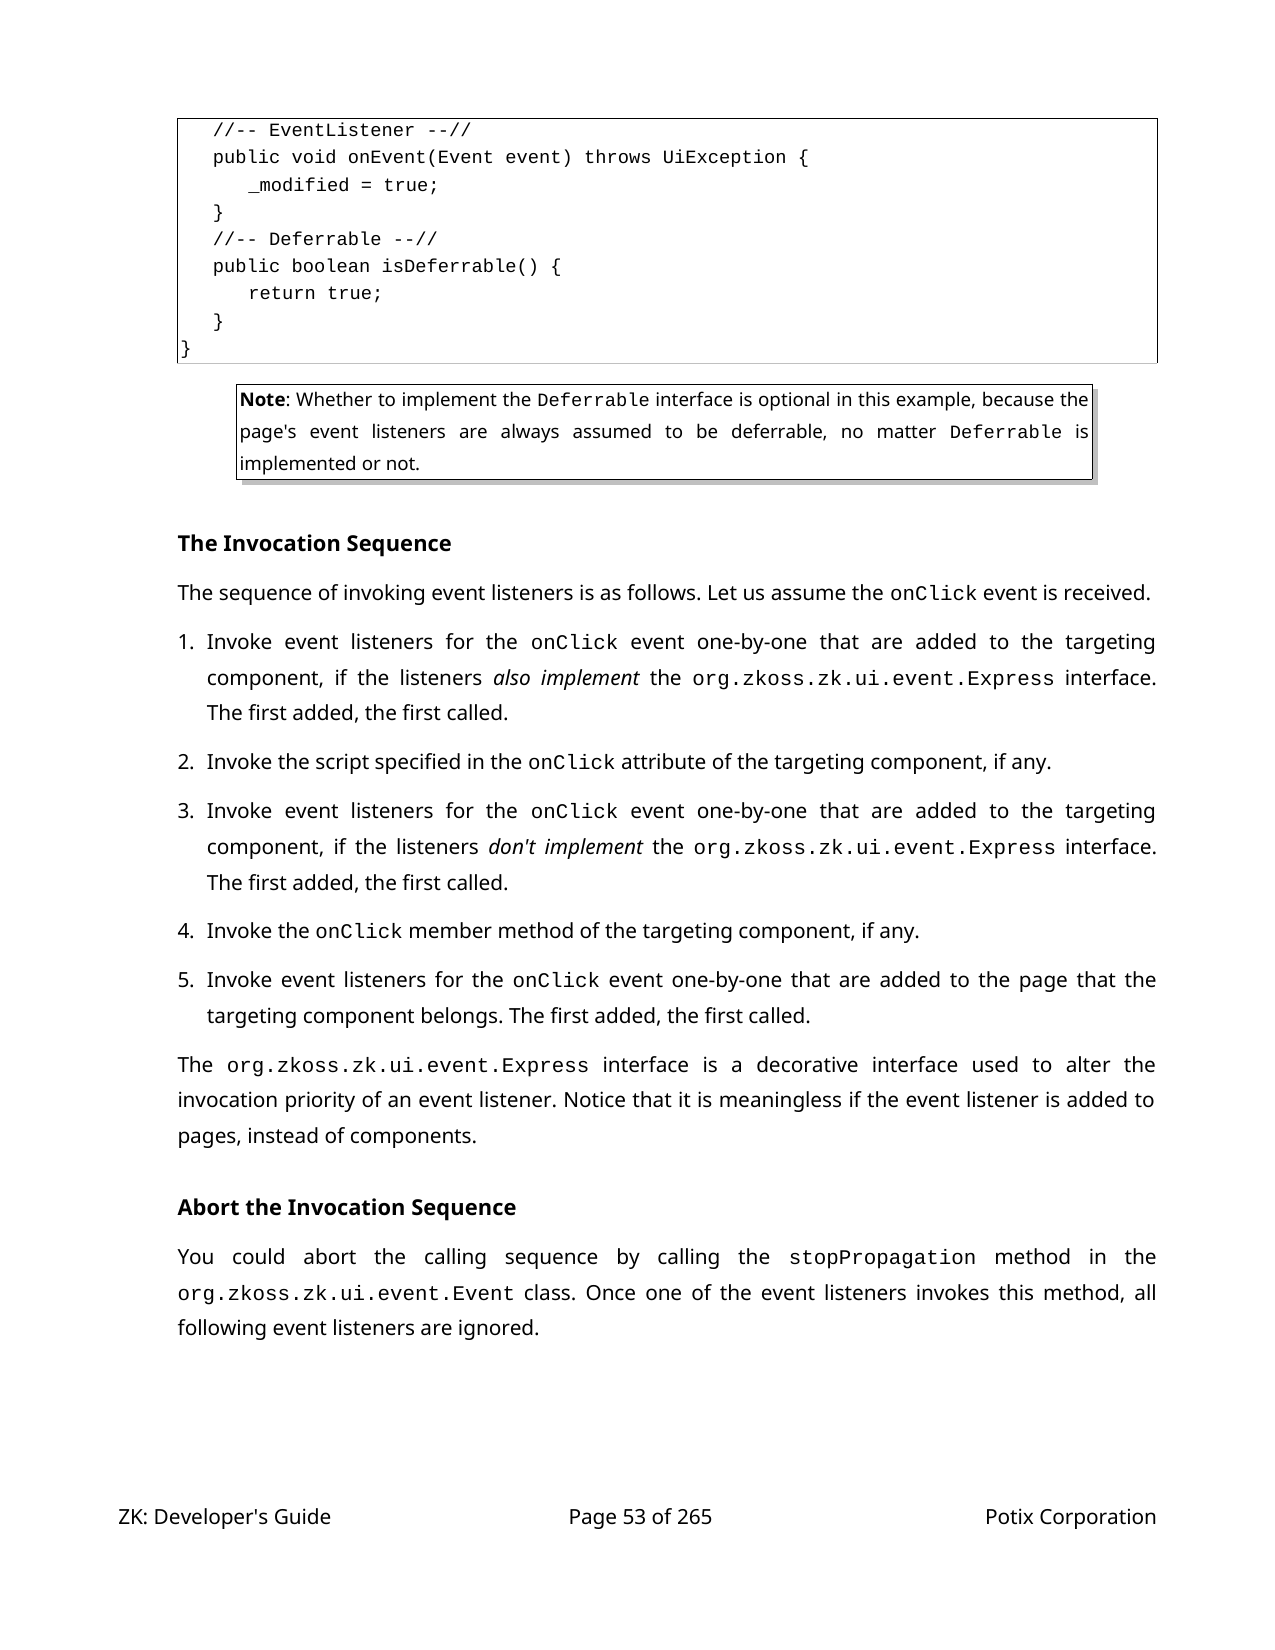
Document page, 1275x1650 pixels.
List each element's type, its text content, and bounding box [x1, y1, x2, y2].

text } [178, 200, 1157, 224]
subtitle The Invocation Sequence [177, 528, 1157, 558]
text public void onEvent(Event event) throws UiException { [178, 145, 1157, 169]
text You could abort the calling sequence by calling the stopPropagation method in the org.zkoss.zk.ui.event.Event class. Once one of the event listeners invokes this method, all following event listeners are ignored. [177, 1242, 1157, 1341]
list Invoke the script specified in the onClick attribute of the targeting component, if any. [177, 747, 1157, 776]
text The org.zkoss.zk.ui.event.Express interface is a decorative interface used to alter the invocation priority of an event listener. Notice that it is meaningless if the event listener is added to pages, instead of components. [177, 1050, 1157, 1149]
text //-- EventListener --// [178, 119, 1157, 142]
text Note: Whether to implement the Deferrable interface is optional in this example, because the page's event listeners are always assumed to be deferrable, no matter Deferrable is implemented or not. [237, 385, 1092, 479]
list Invoke the onClick member method of the targeting component, if any. [177, 916, 1157, 945]
list Invoke event listeners for the onClick event one-by-one that are added to the targeting component, if the listeners also implement the org.zkoss.zk.ui.event.Express interface. The first added, the first called. [177, 627, 1157, 727]
list Invoke event listeners for the onClick event one-by-one that are added to the page that the targeting component belongs. The first added, the first called. [177, 966, 1157, 1029]
text public boolean isDeferrable() { [178, 254, 1157, 278]
text } [178, 336, 1157, 363]
text } [178, 308, 1157, 333]
text //-- Deferrable --// [178, 227, 1157, 251]
text The sequence of invoking event listeners is as follows. Let us assume the onClick event is received. [177, 578, 1157, 607]
subtitle Abort the Invocation Sequence [177, 1191, 1157, 1221]
text return true; [178, 281, 1157, 306]
list Invoke event listeners for the onClick event one-by-one that are added to the targeting component, if the listeners don't implement the org.zkoss.zk.ui.event.Express interface. The first added, the first called. [177, 797, 1157, 896]
text _modified = true; [178, 172, 1157, 197]
